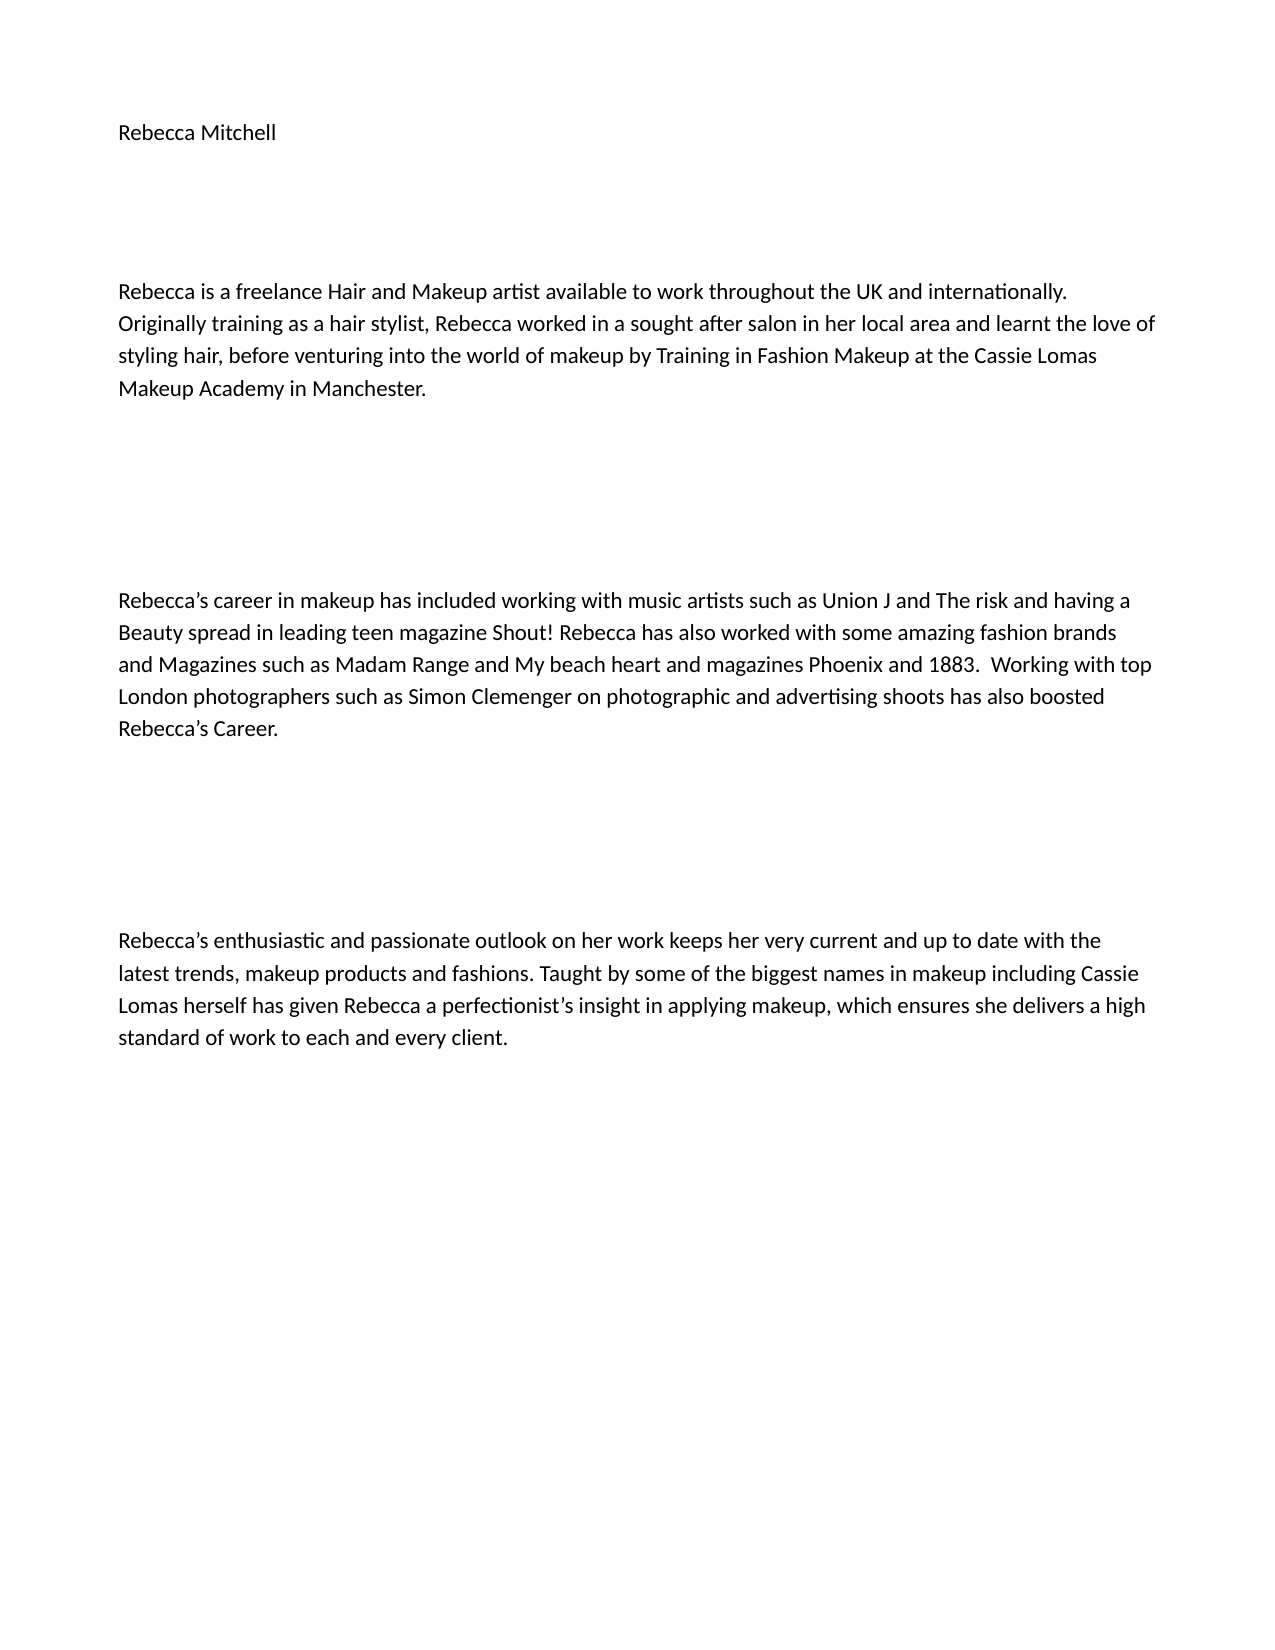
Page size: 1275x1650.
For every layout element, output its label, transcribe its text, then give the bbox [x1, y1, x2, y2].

text Rebecca is a freelance Hair and Makeup artist available to work throughout the UK and internationally. Originally training as a hair stylist, Rebecca worked in a sought after salon in her local area and learnt the love of styling hair, before venturing into the world of makeup by Training in Fashion Makeup at the Cassie Lomas Makeup Academy in Manchester. [118, 277, 1157, 402]
text Rebecca’s enthusiastic and passionate outlook on her work keeps her very current and up to date with the latest trends, makeup products and fashions. Taught by some of the biggest names in makeup including Cassie Lomas herself has given Rebecca a perfectionist’s insight in applying makeup, which ensures she delivers a high standard of work to each and every client. [118, 927, 1157, 1051]
text Rebecca’s career in makeup has included working with music artists such as Union J and The risk and having a Beauty spread in leading teen magazine Shout! Rebecca has also worked with some amazing fashion brands and Magazines such as Madam Range and My beach heart and magazines Phoenix and 1883. Working with top London photographers such as Simon Clemenger on photographic and advertising shoots has also boosted Rebecca’s Career. [118, 586, 1157, 743]
text Rebecca Mitchell [118, 118, 1157, 146]
